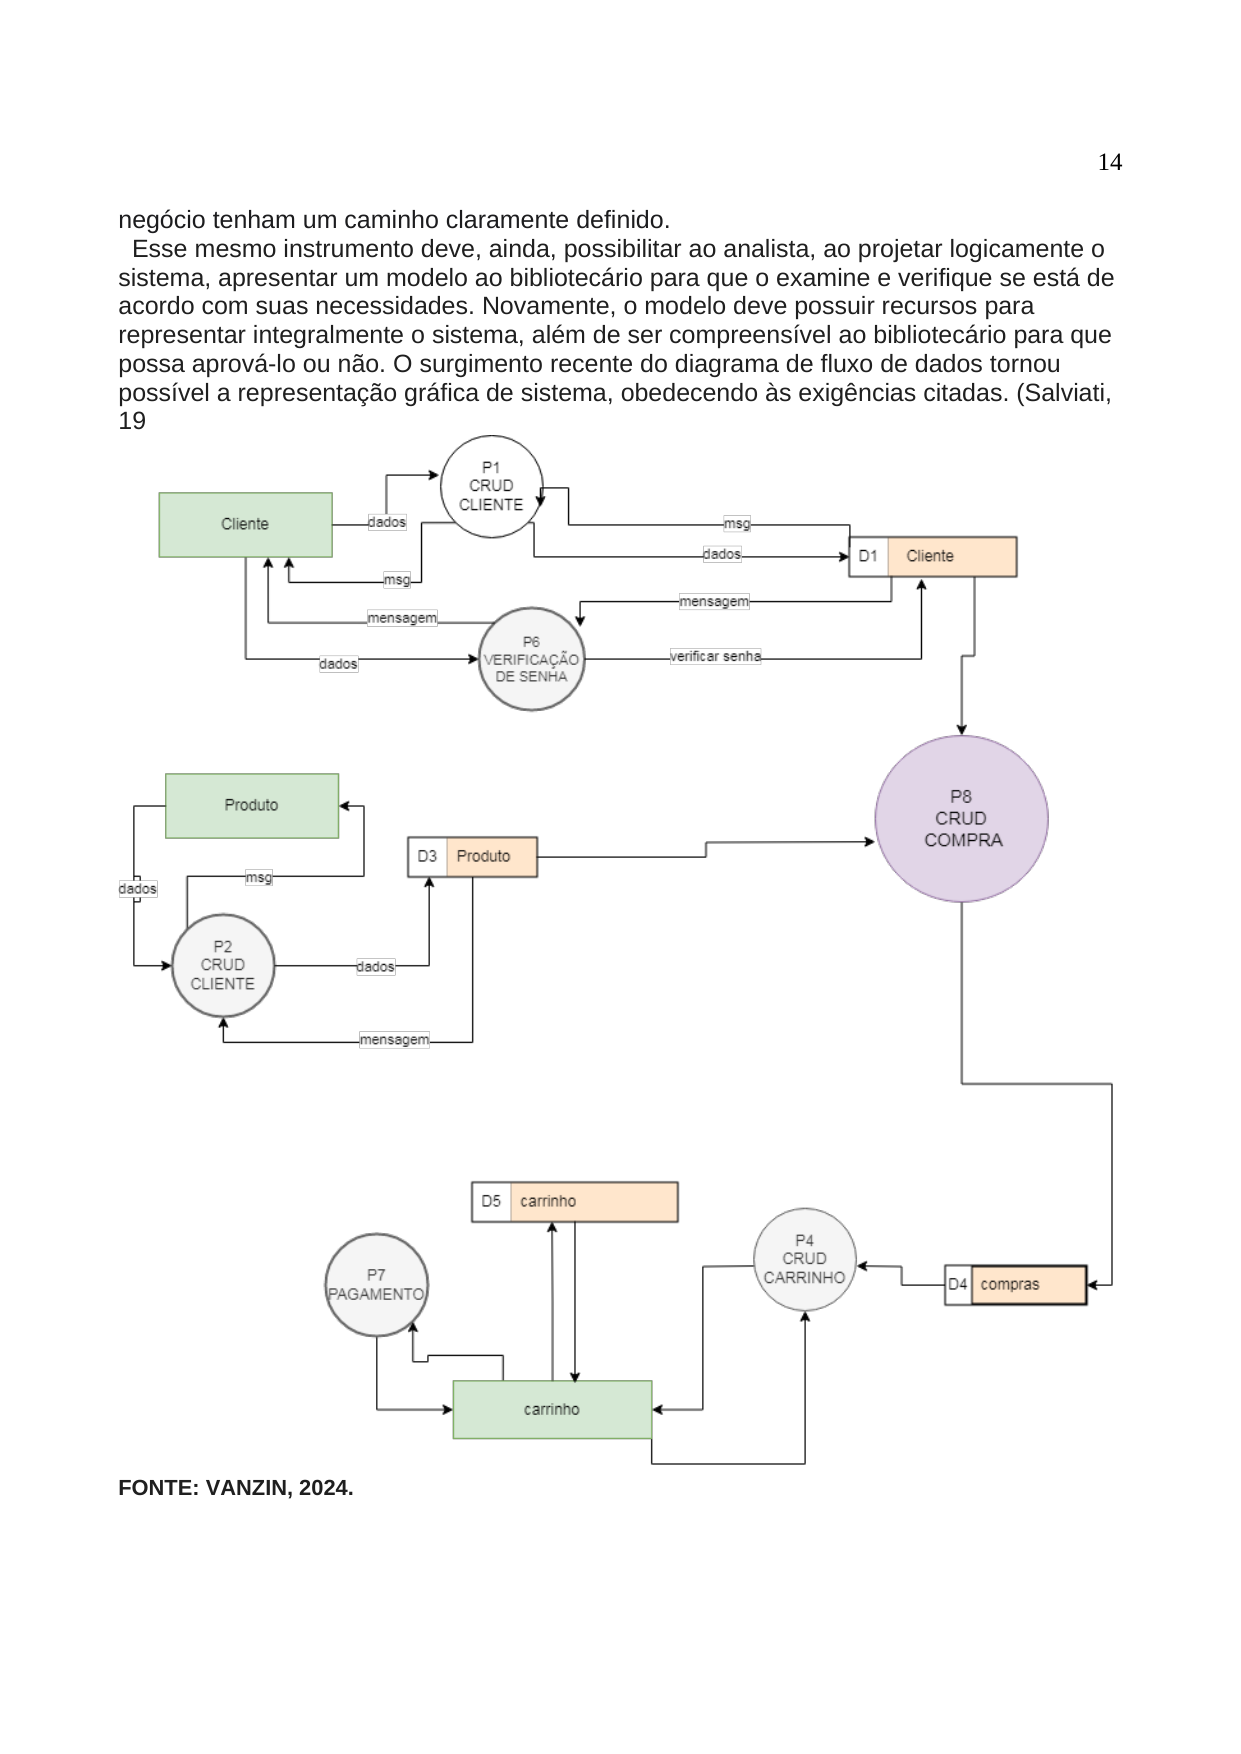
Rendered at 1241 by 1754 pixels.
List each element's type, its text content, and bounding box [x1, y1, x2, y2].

text negócio tenham um caminho claramente definido. [118, 205, 1122, 234]
text Esse mesmo instrumento deve, ainda, possibilitar ao analista, ao projetar logicamente o sistema, apresentar um modelo ao bibliotecário para que o examine e verifique se está de acordo com suas necessidades. Novamente, o modelo deve possuir recursos para representar integralmente o sistema, além de ser compreensível ao bibliotecário para que possa aprová-lo ou não. O surgimento recente do diagrama de fluxo de dados tornou possível a representação gráfica de sistema, obedecendo às exigências citadas. (Salviati, 19FONTE: VANZIN, 2024. [118, 234, 1122, 1500]
